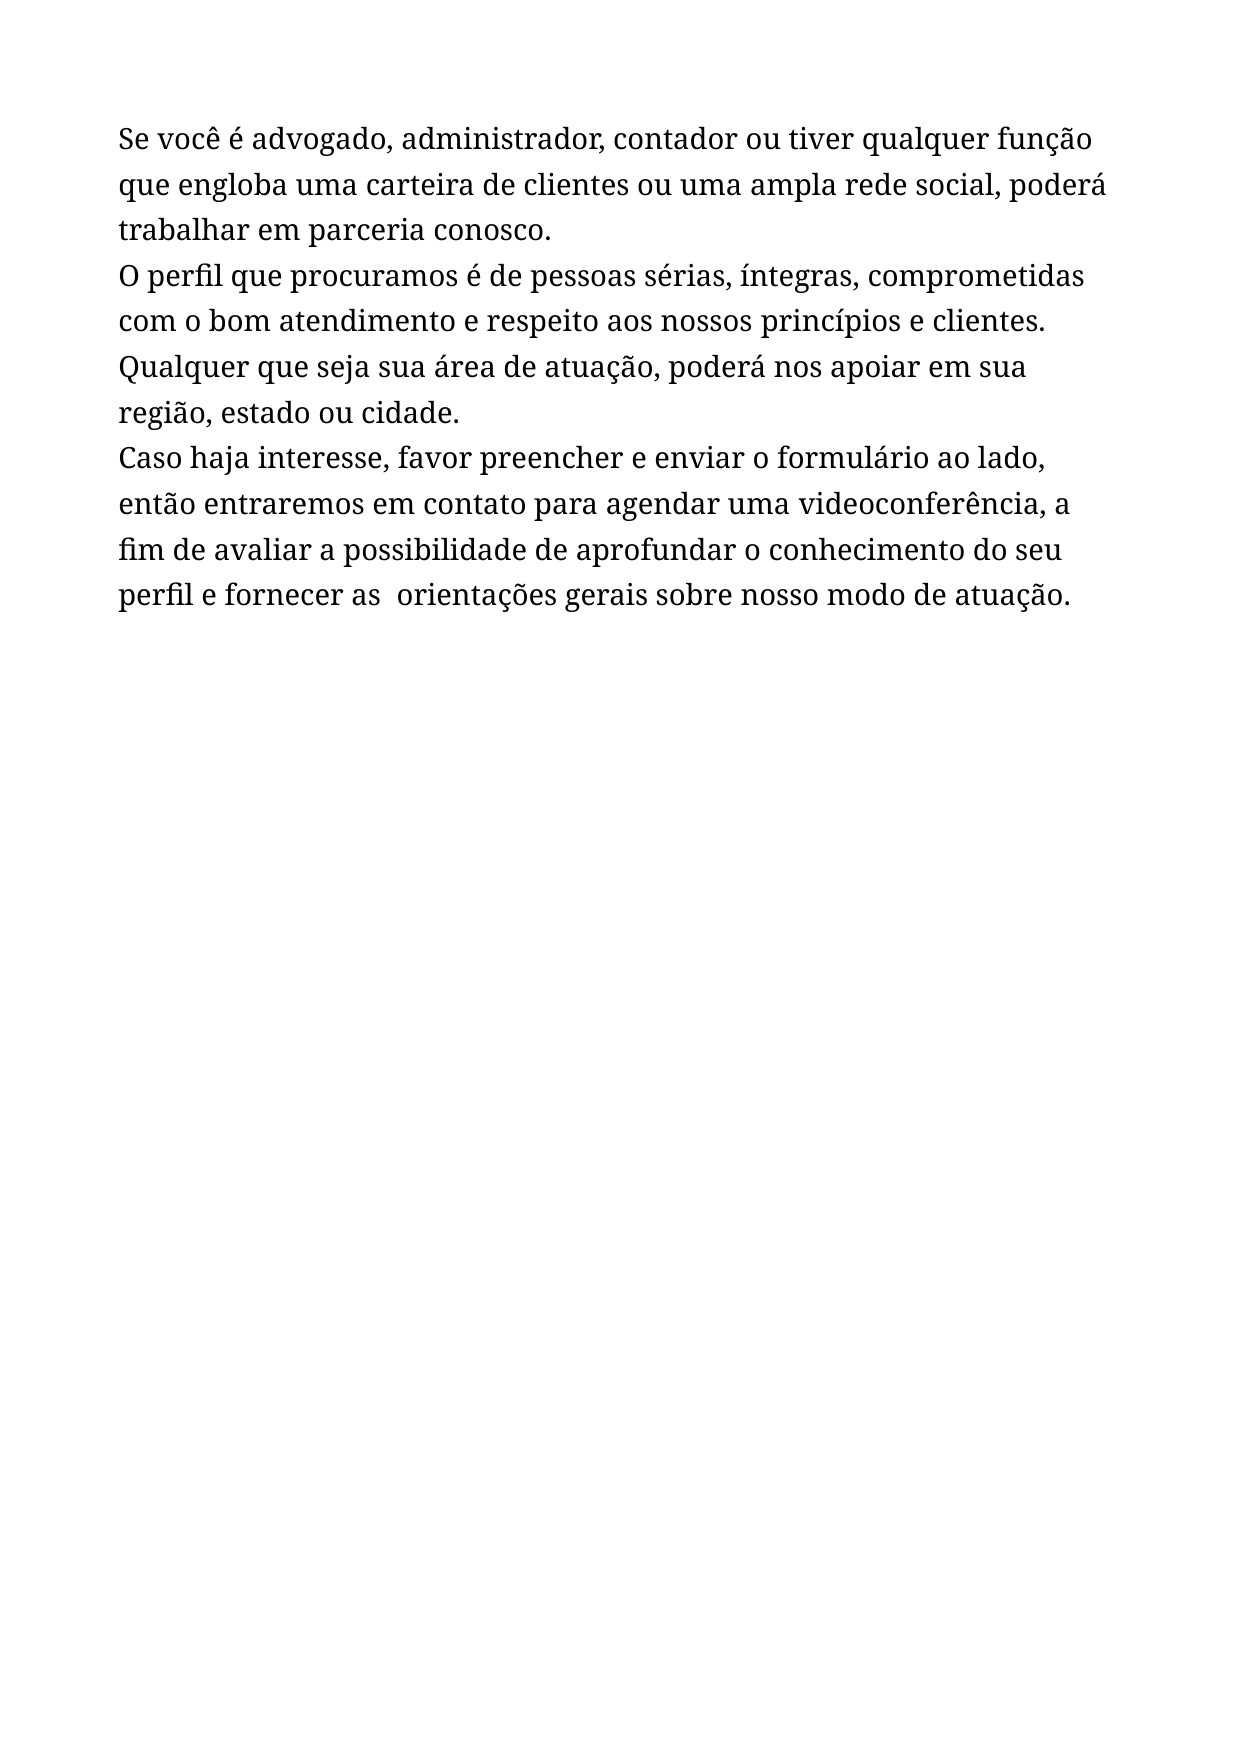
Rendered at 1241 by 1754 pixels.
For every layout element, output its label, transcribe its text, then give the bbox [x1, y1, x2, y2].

text O perfil que procuramos é de pessoas sérias, íntegras, comprometidas com o bom atendimento e respeito aos nossos princípios e clientes. Qualquer que seja sua área de atuação, poderá nos apoiar em sua região, estado ou cidade. [118, 255, 1122, 432]
text Caso haja interesse, favor preencher e enviar o formulário ao lado, então entraremos em contato para agendar uma videoconferência, a fim de avaliar a possibilidade de aprofundar o conhecimento do seu perfil e fornecer as orientações gerais sobre nosso modo de atuação. [118, 437, 1122, 614]
text Se você é advogado, administrador, contador ou tiver qualquer função que engloba uma carteira de clientes ou uma ampla rede social, poderá trabalhar em parceria conosco. [118, 118, 1122, 249]
